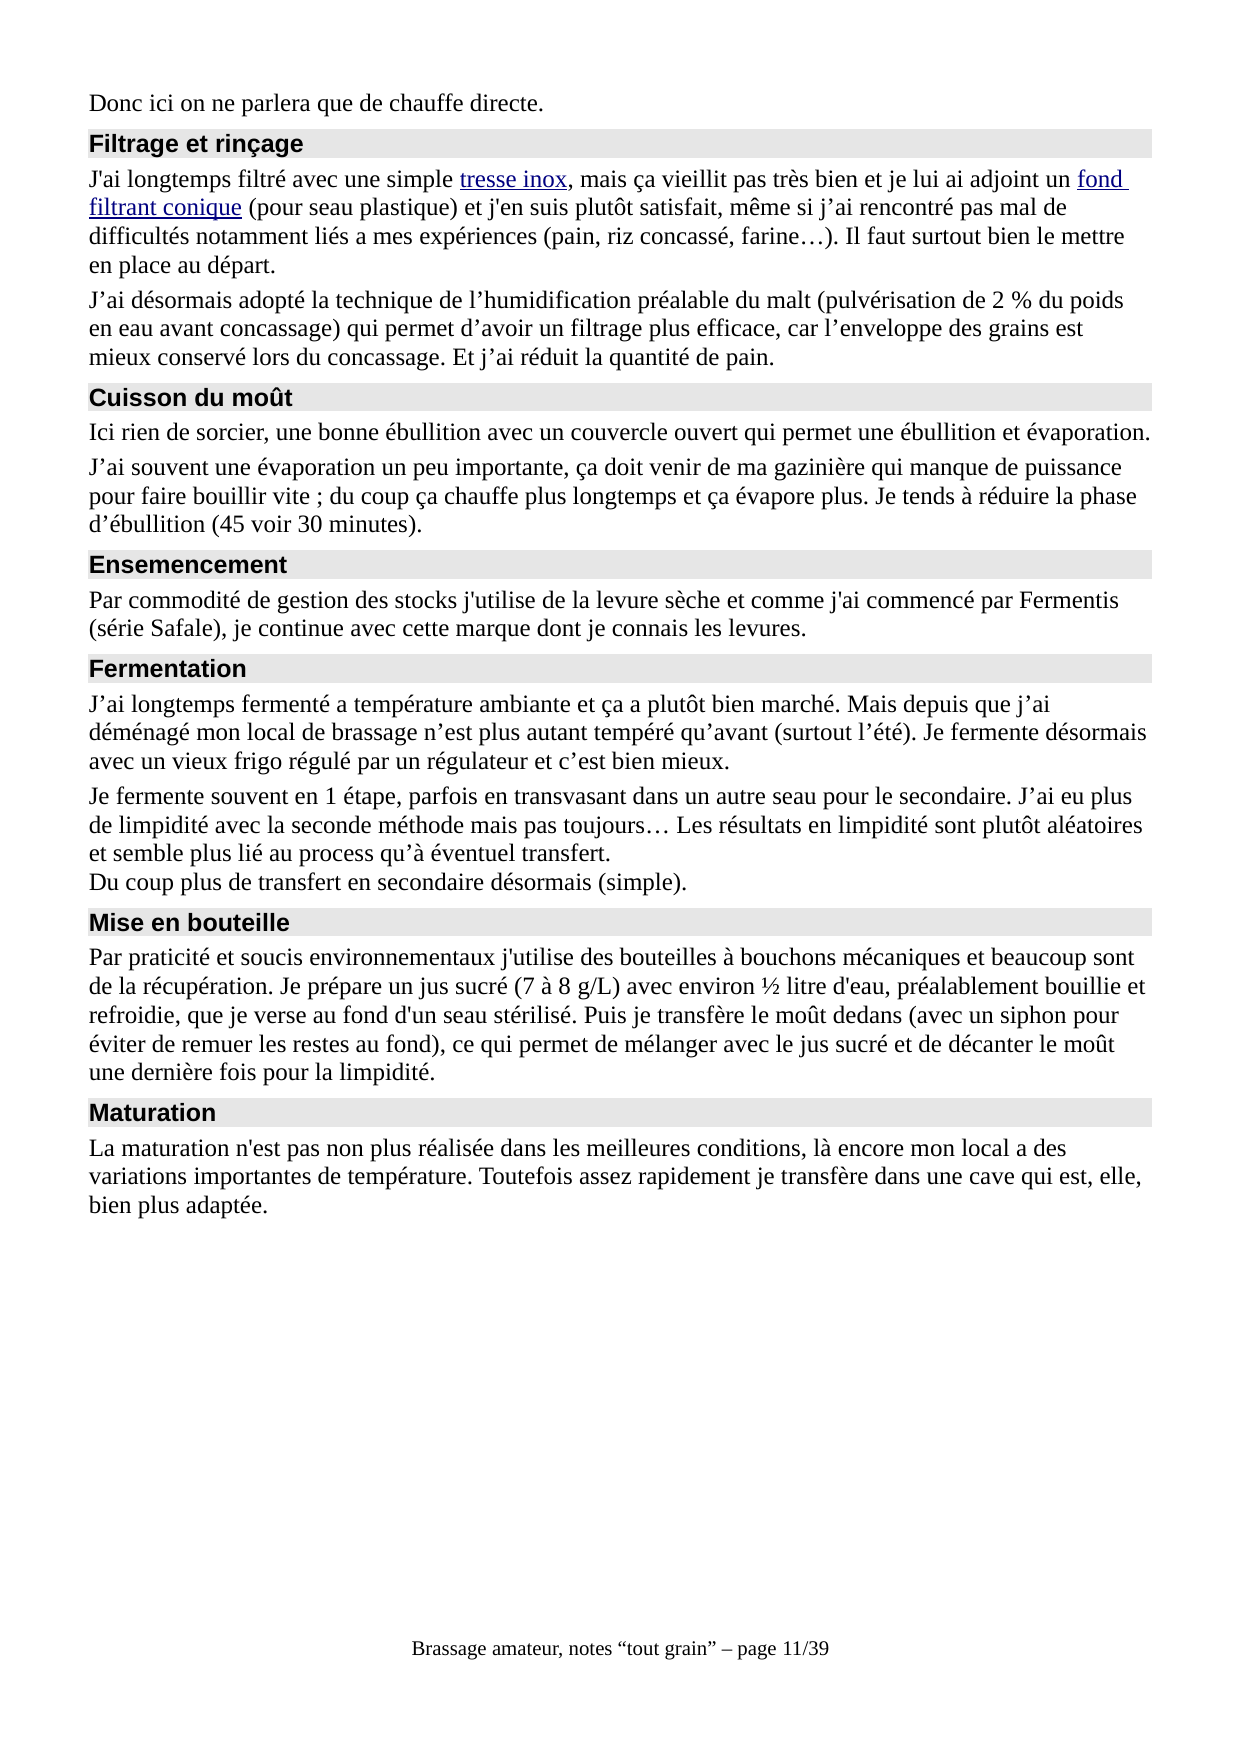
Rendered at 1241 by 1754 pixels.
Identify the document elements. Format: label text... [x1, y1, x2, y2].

subtitle Filtrage et rinçage [88, 129, 1152, 158]
text La maturation n'est pas non plus réalisée dans les meilleures conditions, là encore mon local a des variations importantes de température. Toutefois assez rapidement je transfère dans une cave qui est, elle, bien plus adaptée. [88, 1133, 1152, 1248]
subtitle Mise en bouteille [88, 908, 1152, 936]
subtitle Fermentation [88, 654, 1152, 683]
text J'ai longtemps filtré avec une simple tresse inox, mais ça vieillit pas très bien et je lui ai adjoint un fond filtrant conique (pour seau plastique) et j'en suis plutôt satisfait, même si j’ai rencontré pas mal de difficultés notamment liés a mes expériences (pain, riz concassé, farine…). Il faut surtout bien le mettre en place au départ. [88, 164, 1152, 279]
text J’ai désormais adopté la technique de l’humidification préalable du malt (pulvérisation de 2 % du poids en eau avant concassage) qui permet d’avoir un filtrage plus efficace, car l’enveloppe des grains est mieux conservé lors du concassage. Et j’ai réduit la quantité de pain. [88, 285, 1152, 371]
text Donc ici on ne parlera que de chauffe directe. [88, 88, 1152, 117]
text Par praticité et soucis environnementaux j'utilise des bouteilles à bouchons mécaniques et beaucoup sont de la récupération. Je prépare un jus sucré (7 à 8 g/L) avec environ ½ litre d'eau, préalablement bouillie et refroidie, que je verse au fond d'un seau stérilisé. Puis je transfère le moût dedans (avec un siphon pour éviter de remuer les restes au fond), ce qui permet de mélanger avec le jus sucré et de décanter le moût une dernière fois pour la limpidité. [88, 942, 1152, 1086]
text J’ai souvent une évaporation un peu importante, ça doit venir de ma gazinière qui manque de puissance pour faire bouillir vite ; du coup ça chauffe plus longtemps et ça évapore plus. Je tends à réduire la phase d’ébullition (45 voir 30 minutes). [88, 452, 1152, 538]
text J’ai longtemps fermenté a température ambiante et ça a plutôt bien marché. Mais depuis que j’ai déménagé mon local de brassage n’est plus autant tempéré qu’avant (surtout l’été). Je fermente désormais avec un vieux frigo régulé par un régulateur et c’est bien mieux. [88, 689, 1152, 775]
text Par commodité de gestion des stocks j'utilise de la levure sèche et comme j'ai commencé par Fermentis (série Safale), je continue avec cette marque dont je connais les levures. [88, 585, 1152, 642]
text Ici rien de sorcier, une bonne ébullition avec un couvercle ouvert qui permet une ébullition et évaporation. [88, 417, 1152, 446]
subtitle Cuisson du moût [88, 383, 1152, 411]
text Je fermente souvent en 1 étape, parfois en transvasant dans un autre seau pour le secondaire. J’ai eu plus de limpidité avec la seconde méthode mais pas toujours… Les résultats en limpidité sont plutôt aléatoires et semble plus lié au process qu’à éventuel transfert. Du coup plus de transfert en secondaire désormais (simple). [88, 781, 1152, 896]
subtitle Maturation [88, 1098, 1152, 1127]
subtitle Ensemencement [88, 550, 1152, 579]
